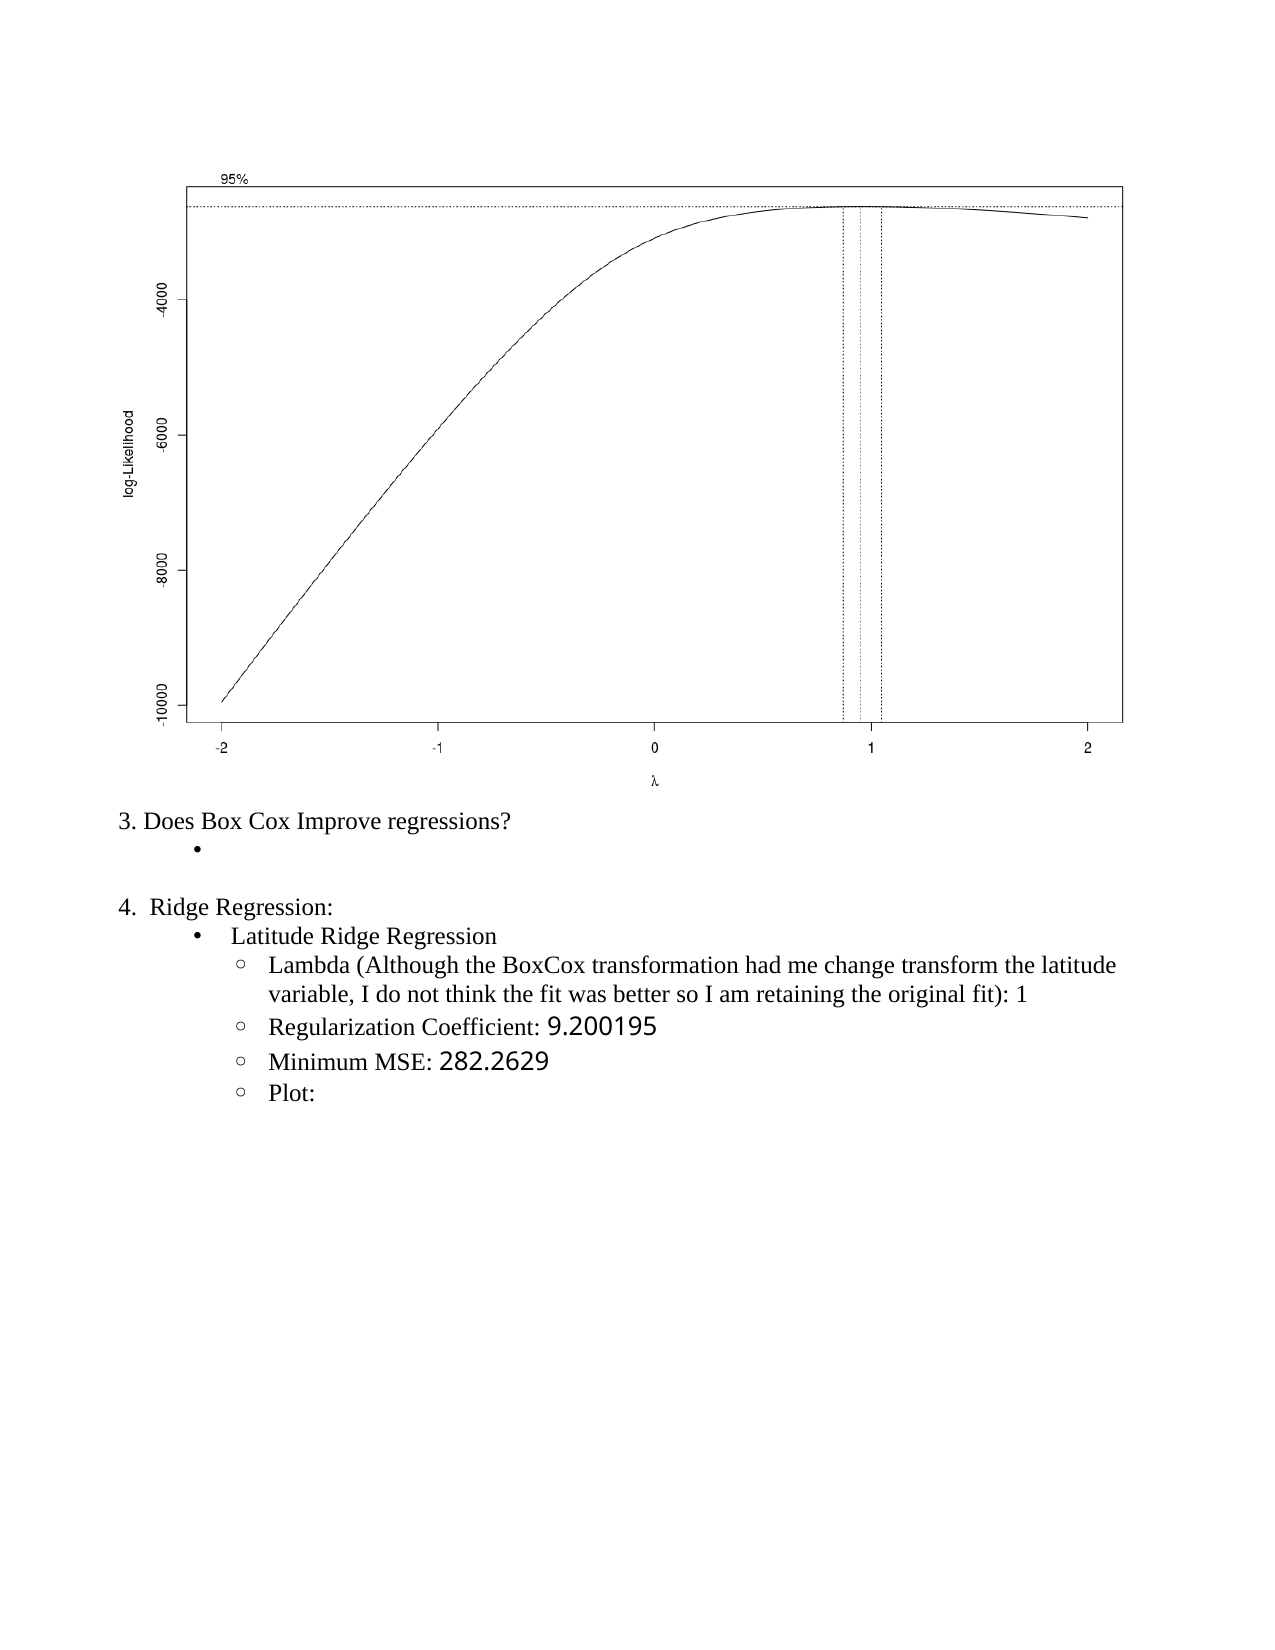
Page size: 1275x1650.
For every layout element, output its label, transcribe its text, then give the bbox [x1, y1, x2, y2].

text 4. Ridge Regression: [118, 892, 1157, 921]
picture [118, 118, 1157, 807]
list Lambda (Although the BoxCox transformation had me change transform the latitude variable, I do not think the fit was better so I am retaining the original fit): 1 [231, 950, 1157, 1007]
list Plot: [231, 1078, 1157, 1107]
text 3. Does Box Cox Improve regressions? [118, 807, 1157, 835]
list Latitude Ridge Regression [193, 921, 1157, 950]
list Minimum MSE: 282.2629 [231, 1043, 1157, 1078]
list Regularization Coefficient: 9.200195 [231, 1007, 1157, 1043]
